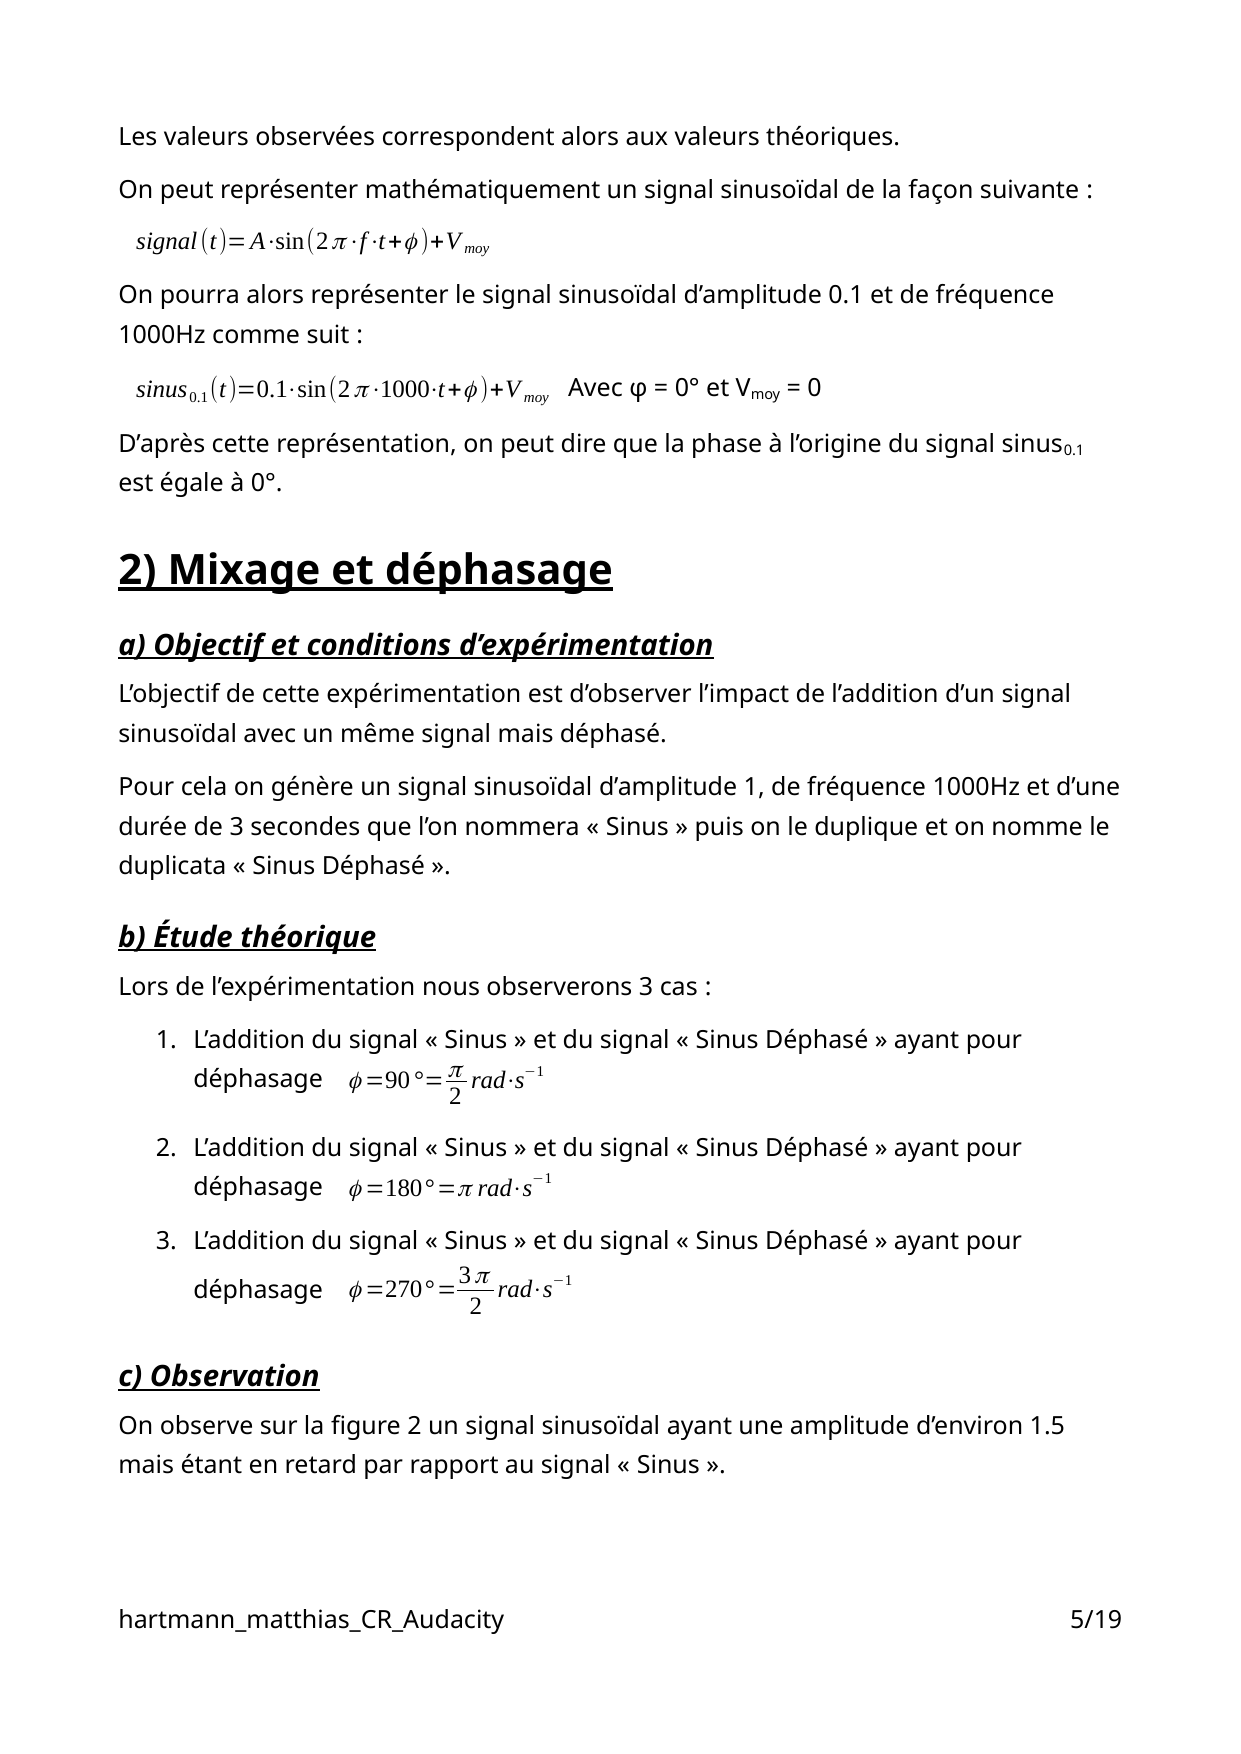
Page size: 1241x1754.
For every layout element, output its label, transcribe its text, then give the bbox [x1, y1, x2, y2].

text Lors de l’expérimentation nous observerons 3 cas : [118, 968, 1122, 1002]
text L’objectif de cette expérimentation est d’observer l’impact de l’addition d’un signal sinusoïdal avec un même signal mais déphasé. [118, 676, 1122, 749]
text On observe sur la figure 2 un signal sinusoïdal ayant une amplitude d’environ 1.5 mais étant en retard par rapport au signal « Sinus ». [118, 1408, 1122, 1481]
subtitle b) Étude théorique [118, 916, 1122, 956]
text Les valeurs observées correspondent alors aux valeurs théoriques. [118, 118, 1122, 152]
text D’après cette représentation, on peut dire que la phase à l’origine du signal sinus0.1 est égale à 0°. [118, 426, 1122, 499]
subtitle 2) Mixage et déphasage [118, 539, 1122, 596]
text Avec φ = 0° et Vmoy = 0 [118, 370, 1122, 406]
list L’addition du signal « Sinus » et du signal « Sinus Déphasé » ayant pour déphasage [156, 1022, 1122, 1110]
list L’addition du signal « Sinus » et du signal « Sinus Déphasé » ayant pour déphasage [156, 1223, 1122, 1321]
list L’addition du signal « Sinus » et du signal « Sinus Déphasé » ayant pour déphasage [156, 1130, 1122, 1203]
text On pourra alors représenter le signal sinusoïdal d’amplitude 0.1 et de fréquence 1000Hz comme suit : [118, 277, 1122, 350]
text On peut représenter mathématiquement un signal sinusoïdal de la façon suivante : [118, 172, 1122, 206]
subtitle c) Observation [118, 1355, 1122, 1395]
text Pour cela on génère un signal sinusoïdal d’amplitude 1, de fréquence 1000Hz et d’une durée de 3 secondes que l’on nommera « Sinus » puis on le duplique et on nomme le duplicata « Sinus Déphasé ». [118, 769, 1122, 881]
subtitle a) Objectif et conditions d’expérimentation [118, 623, 1122, 663]
